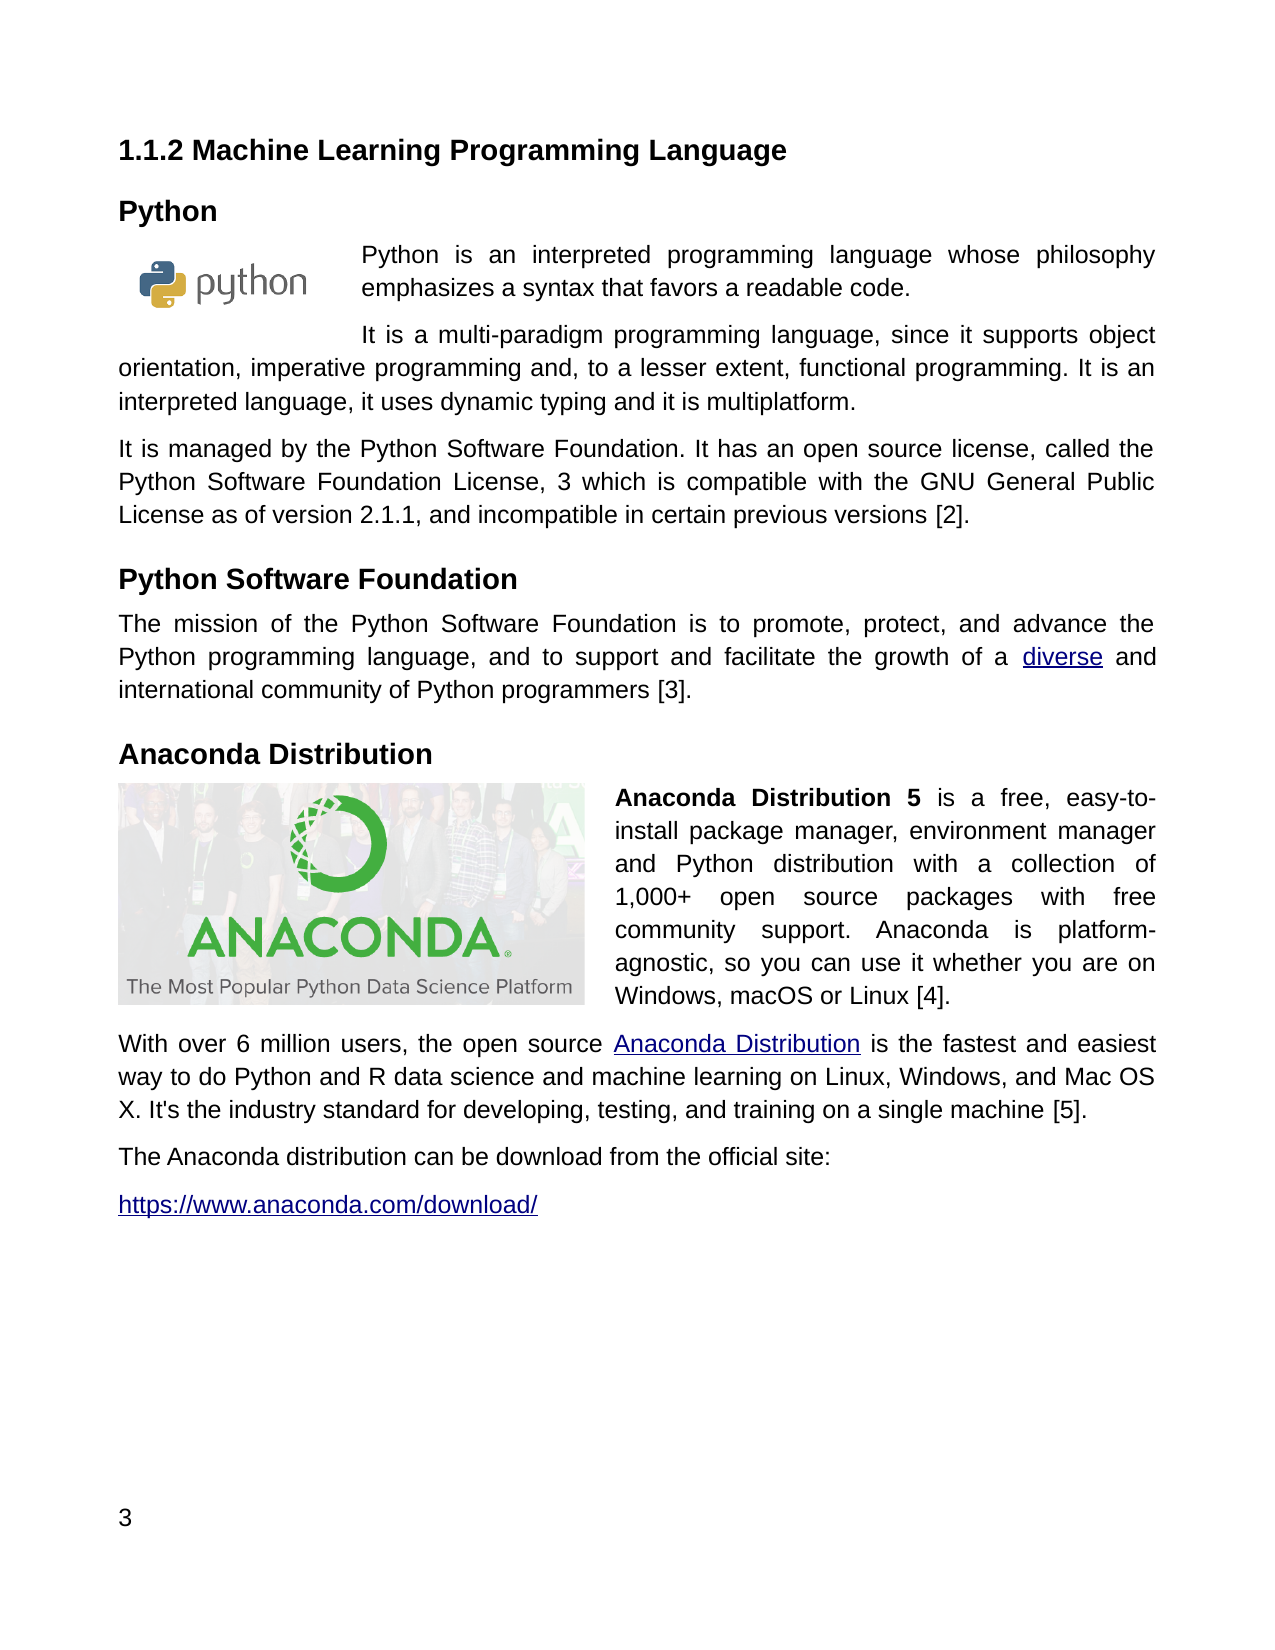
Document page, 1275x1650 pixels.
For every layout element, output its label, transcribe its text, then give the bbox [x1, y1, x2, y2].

subtitle Anaconda Distribution [118, 737, 1157, 771]
text It is a multi-paradigm programming language, since it supports object orientation, imperative programming and, to a lesser extent, functional programming. It is an interpreted language, it uses dynamic typing and it is multiplatform. [118, 320, 1157, 415]
subtitle Python Software Foundation [118, 562, 1157, 596]
picture [118, 783, 585, 1005]
text It is managed by the Python Software Foundation. It has an open source license, called the Python Software Foundation License, 3 which is compatible with the GNU General Public License as of version 2.1.1, and incompatible in certain previous versions [2]⁠. [118, 434, 1157, 529]
text https://www.anaconda.com/download/ [118, 1190, 1157, 1219]
picture [118, 239, 332, 333]
text Anaconda Distribution 5 is a free, easy-to-install package manager, environment manager and Python distribution with a collection of 1,000+ open source packages with free community support. Anaconda is platform-agnostic, so you can use it whether you are on Windows, macOS or Linux [4]⁠. [118, 783, 1157, 1010]
text The mission of the Python Software Foundation is to promote, protect, and advance the Python programming language, and to support and facilitate the growth of a diverse and international community of Python programmers [3]⁠. [118, 608, 1157, 703]
text With over 6 million users, the open source Anaconda Distribution is the fastest and easiest way to do Python and R data science and machine learning on Linux, Windows, and Mac OS X. It's the industry standard for developing, testing, and training on a single machine [5]⁠. [118, 1029, 1157, 1123]
subtitle Python [118, 193, 1157, 227]
subtitle 1.1.2 Machine Learning Programming Language [118, 133, 1157, 166]
text Python is an interpreted programming language whose philosophy emphasizes a syntax that favors a readable code. [332, 240, 1157, 302]
text The Anaconda distribution can be download from the official site: [118, 1142, 1157, 1171]
